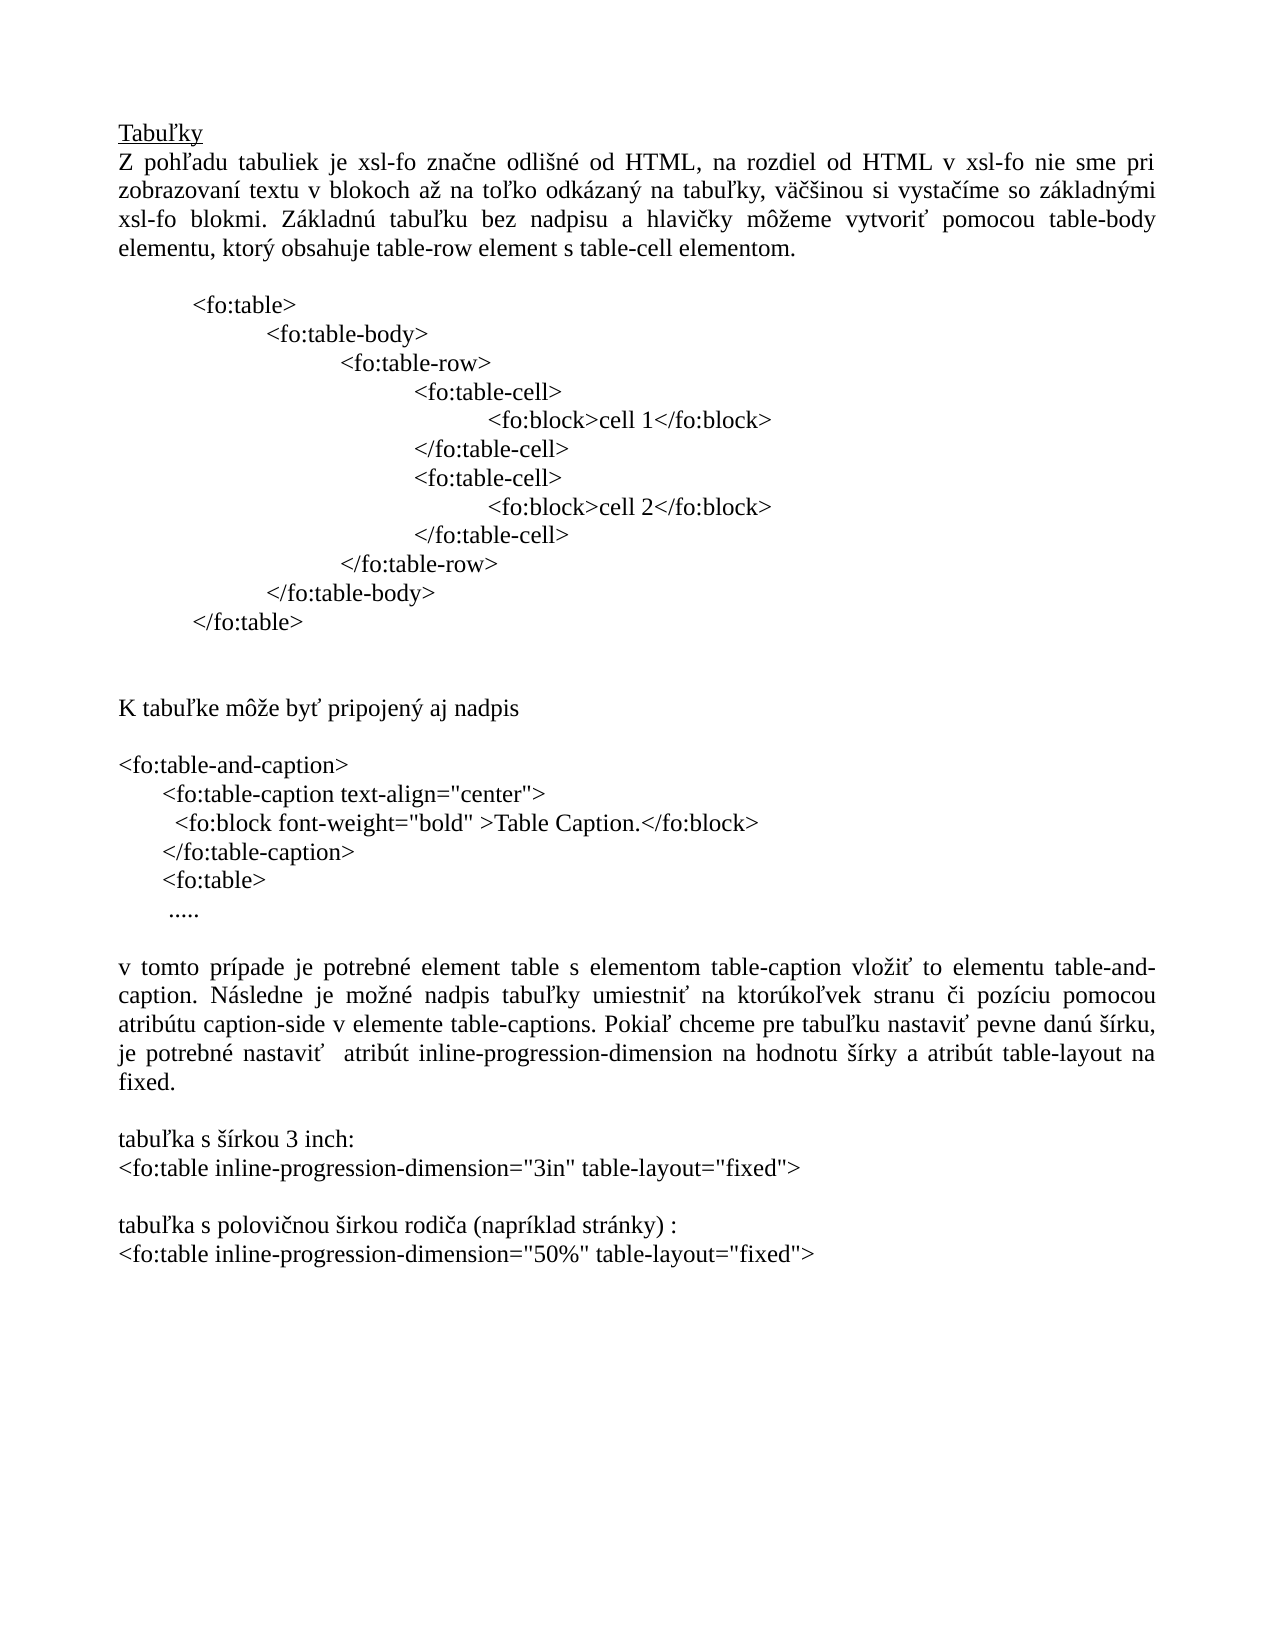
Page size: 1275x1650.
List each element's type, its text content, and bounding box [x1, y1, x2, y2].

text v tomto prípade je potrebné element table s elementom table-caption vložiť to elementu table-and-caption. Následne je možné nadpis tabuľky umiestniť na ktorúkoľvek stranu či pozíciu pomocou atribútu caption-side v elemente table-captions. Pokiaľ chceme pre tabuľku nastaviť pevne danú šírku, je potrebné nastaviť atribút inline-progression-dimension na hodnotu šírky a atribút table-layout na fixed. [118, 952, 1157, 1096]
text </fo:table-caption> [118, 837, 1157, 866]
text tabuľka s šírkou 3 inch: [118, 1124, 1157, 1153]
text <fo:table-cell> [118, 377, 1157, 406]
text <fo:table inline-progression-dimension="50%" table-layout="fixed"> [118, 1239, 1157, 1268]
text <fo:block>cell 1</fo:block> [118, 406, 1157, 434]
text tabuľka s polovičnou širkou rodiča (napríklad stránky) : [118, 1211, 1157, 1239]
text <fo:table inline-progression-dimension="3in" table-layout="fixed"> [118, 1153, 1157, 1182]
text </fo:table-cell> [118, 521, 1157, 549]
text <fo:table-and-caption> [118, 751, 1157, 779]
text ..... [118, 894, 1157, 923]
text <fo:table-body> [118, 319, 1157, 348]
text </fo:table-body> [118, 578, 1157, 607]
text </fo:table-row> [118, 549, 1157, 578]
text <fo:block font-weight="bold" >Table Caption.</fo:block> [118, 808, 1157, 837]
text <fo:table-cell> [118, 463, 1157, 492]
text K tabuľke môže byť pripojený aj nadpis [118, 693, 1157, 722]
text Z pohľadu tabuliek je xsl-fo značne odlišné od HTML, na rozdiel od HTML v xsl-fo nie sme pri zobrazovaní textu v blokoch až na toľko odkázaný na tabuľky, väčšinou si vystačíme so základnými xsl-fo blokmi. Základnú tabuľku bez nadpisu a hlavičky môžeme vytvoriť pomocou table-body elementu, ktorý obsahuje table-row element s table-cell elementom. [118, 147, 1157, 262]
text </fo:table-cell> [118, 434, 1157, 463]
text <fo:table> [118, 291, 1157, 319]
text <fo:table-row> [118, 348, 1157, 377]
text <fo:table> [118, 866, 1157, 894]
text </fo:table> [118, 607, 1157, 636]
text Tabuľky [118, 118, 1157, 147]
text <fo:table-caption text-align="center"> [118, 779, 1157, 808]
text <fo:block>cell 2</fo:block> [118, 492, 1157, 521]
